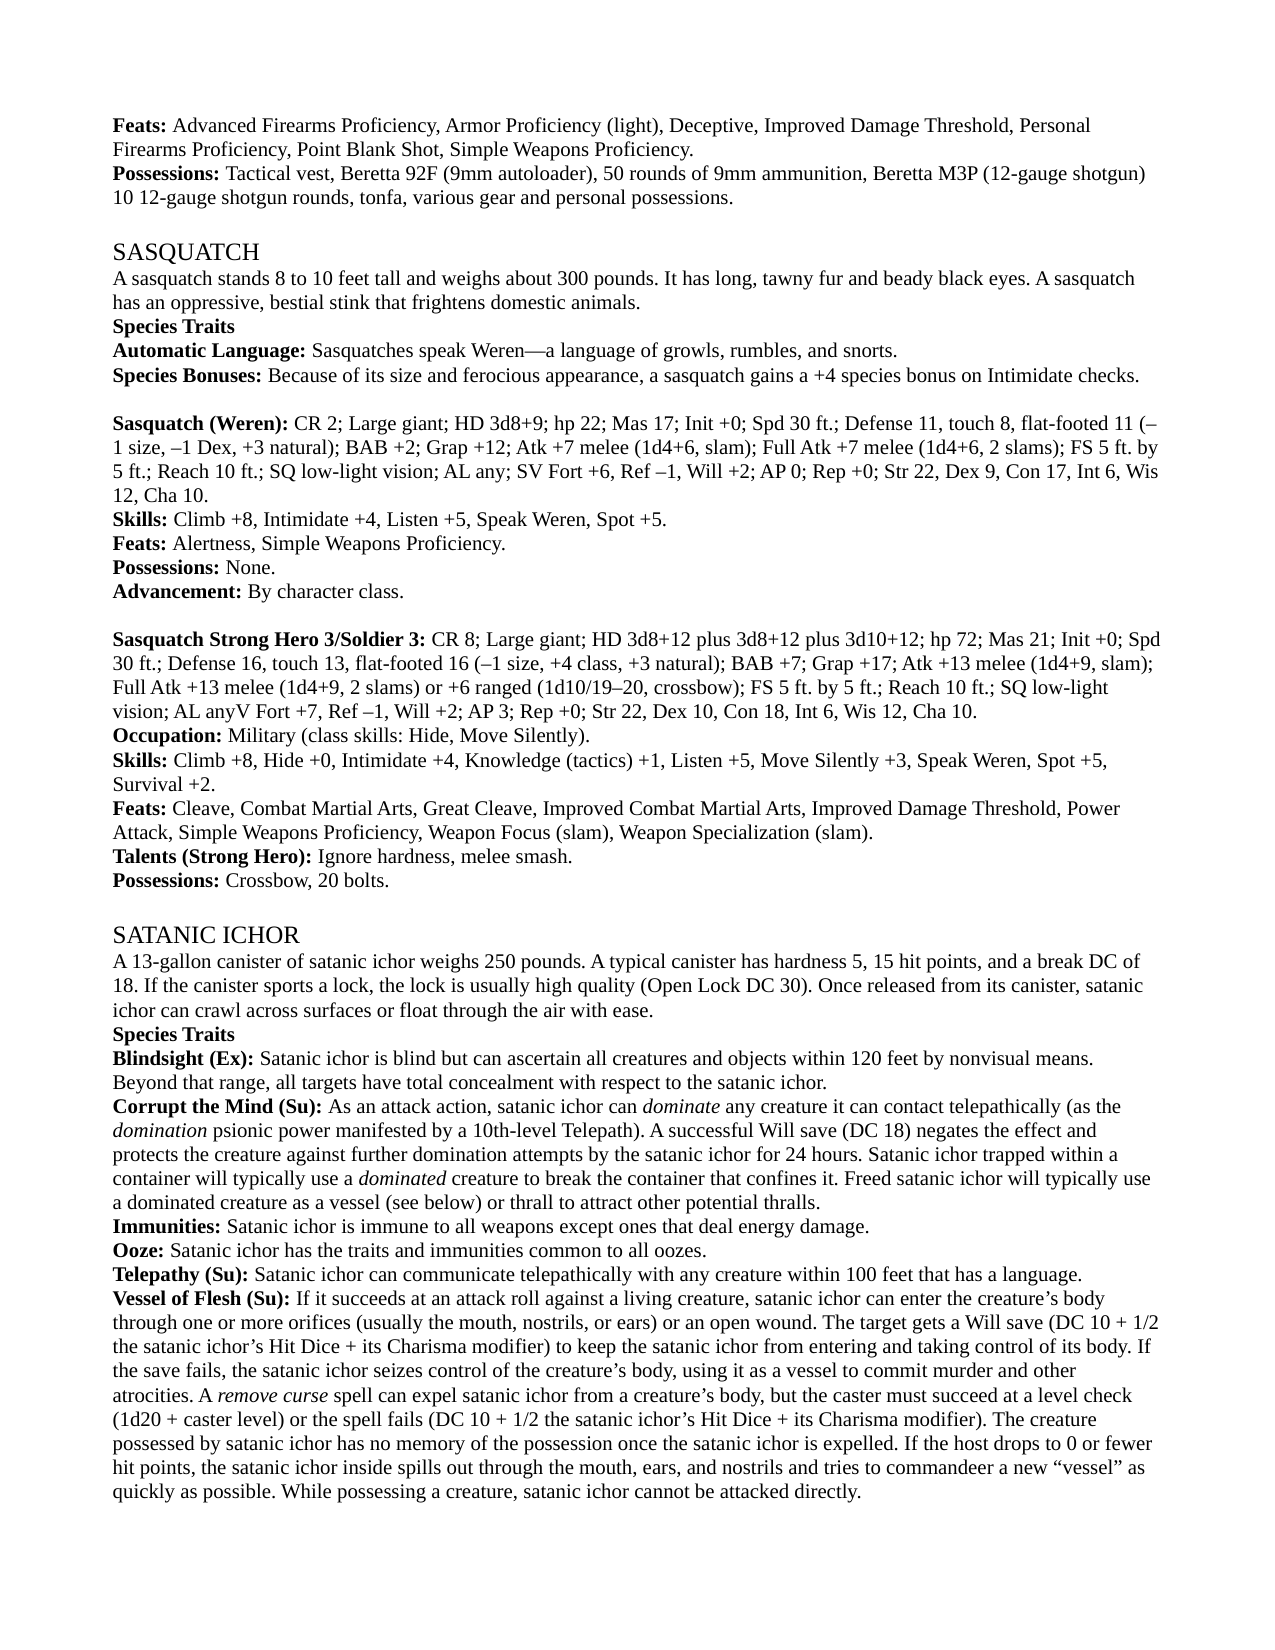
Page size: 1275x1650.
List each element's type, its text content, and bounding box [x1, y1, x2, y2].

text Sasquatch Strong Hero 3/Soldier 3: CR 8; Large giant; HD 3d8+12 plus 3d8+12 plus 3d10+12; hp 72; Mas 21; Init +0; Spd 30 ft.; Defense 16, touch 13, flat-footed 16 (–1 size, +4 class, +3 natural); BAB +7; Grap +17; Atk +13 melee (1d4+9, slam); Full Atk +13 melee (1d4+9, 2 slams) or +6 ranged (1d10/19–20, crossbow); FS 5 ft. by 5 ft.; Reach 10 ft.; SQ low-light vision; AL anyV Fort +7, Ref –1, Will +2; AP 3; Rep +0; Str 22, Dex 10, Con 18, Int 6, Wis 12, Cha 10. [112, 627, 1162, 723]
subtitle SATANIC ICHOR [112, 921, 1162, 949]
text Possessions: Tactical vest, Beretta 92F (9mm autoloader), 50 rounds of 9mm ammunition, Beretta M3P (12-gauge shotgun) 10 12-gauge shotgun rounds, tonfa, various gear and personal possessions. [112, 161, 1162, 209]
text Possessions: Crossbow, 20 bolts. [112, 868, 1162, 892]
text Feats: Advanced Firearms Proficiency, Armor Proficiency (light), Deceptive, Improved Damage Threshold, Personal Firearms Proficiency, Point Blank Shot, Simple Weapons Proficiency. [112, 112, 1162, 161]
text Ooze: Satanic ichor has the traits and immunities common to all oozes. [112, 1238, 1162, 1262]
text Feats: Alertness, Simple Weapons Proficiency. [112, 531, 1162, 555]
text Talents (Strong Hero): Ignore hardness, melee smash. [112, 844, 1162, 868]
text Blindsight (Ex): Satanic ichor is blind but can ascertain all creatures and objects within 120 feet by nonvisual means. Beyond that range, all targets have total concealment with respect to the satanic ichor. [112, 1046, 1162, 1094]
subtitle Species Traits [112, 314, 1162, 338]
text Possessions: None. [112, 555, 1162, 579]
subtitle Species Traits [112, 1022, 1162, 1046]
text Corrupt the Mind (Su): As an attack action, satanic ichor can dominate any creature it can contact telepathically (as the domination psionic power manifested by a 10th-level Telepath). A successful Will save (DC 18) negates the effect and protects the creature against further domination attempts by the satanic ichor for 24 hours. Satanic ichor trapped within a container will typically use a dominated creature to break the container that confines it. Freed satanic ichor will typically use a dominated creature as a vessel (see below) or thrall to attract other potential thralls. [112, 1094, 1162, 1214]
text A 13-gallon canister of satanic ichor weighs 250 pounds. A typical canister has hardness 5, 15 hit points, and a break DC of 18. If the canister sports a lock, the lock is usually high quality (Open Lock DC 30). Once released from its canister, satanic ichor can crawl across surfaces or float through the air with ease. [112, 949, 1162, 1022]
text Skills: Climb +8, Intimidate +4, Listen +5, Speak Weren, Spot +5. [112, 507, 1162, 531]
text Species Bonuses: Because of its size and ferocious appearance, a sasquatch gains a +4 species bonus on Intimidate checks. [112, 362, 1162, 387]
text Vessel of Flesh (Su): If it succeeds at an attack roll against a living creature, satanic ichor can enter the creature’s body through one or more orifices (usually the mouth, nostrils, or ears) or an open wound. The target gets a Will save (DC 10 + 1/2 the satanic ichor’s Hit Dice + its Charisma modifier) to keep the satanic ichor from entering and taking control of its body. If the save fails, the satanic ichor seizes control of the creature’s body, using it as a vessel to commit murder and other atrocities. A remove curse spell can expel satanic ichor from a creature’s body, but the caster must succeed at a level check (1d20 + caster level) or the spell fails (DC 10 + 1/2 the satanic ichor’s Hit Dice + its Charisma modifier). The creature possessed by satanic ichor has no memory of the possession once the satanic ichor is expelled. If the host drops to 0 or fewer hit points, the satanic ichor inside spills out through the mouth, ears, and nostrils and tries to commandeer a new “vessel” as quickly as possible. While possessing a creature, satanic ichor cannot be attacked directly. [112, 1286, 1162, 1503]
text Feats: Cleave, Combat Martial Arts, Great Cleave, Improved Combat Martial Arts, Improved Damage Threshold, Power Attack, Simple Weapons Proficiency, Weapon Focus (slam), Weapon Specialization (slam). [112, 796, 1162, 844]
text Automatic Language: Sasquatches speak Weren—a language of growls, rumbles, and snorts. [112, 338, 1162, 362]
subtitle SASQUATCH [112, 237, 1162, 266]
text Telepathy (Su): Satanic ichor can communicate telepathically with any creature within 100 feet that has a language. [112, 1262, 1162, 1286]
text Advancement: By character class. [112, 579, 1162, 603]
text Occupation: Military (class skills: Hide, Move Silently). [112, 723, 1162, 747]
text Skills: Climb +8, Hide +0, Intimidate +4, Knowledge (tactics) +1, Listen +5, Move Silently +3, Speak Weren, Spot +5, Survival +2. [112, 747, 1162, 796]
text Sasquatch (Weren): CR 2; Large giant; HD 3d8+9; hp 22; Mas 17; Init +0; Spd 30 ft.; Defense 11, touch 8, flat-footed 11 (–1 size, –1 Dex, +3 natural); BAB +2; Grap +12; Atk +7 melee (1d4+6, slam); Full Atk +7 melee (1d4+6, 2 slams); FS 5 ft. by 5 ft.; Reach 10 ft.; SQ low-light vision; AL any; SV Fort +6, Ref –1, Will +2; AP 0; Rep +0; Str 22, Dex 9, Con 17, Int 6, Wis 12, Cha 10. [112, 411, 1162, 507]
text A sasquatch stands 8 to 10 feet tall and weighs about 300 pounds. It has long, tawny fur and beady black eyes. A sasquatch has an oppressive, bestial stink that frightens domestic animals. [112, 266, 1162, 314]
text Immunities: Satanic ichor is immune to all weapons except ones that deal energy damage. [112, 1214, 1162, 1238]
